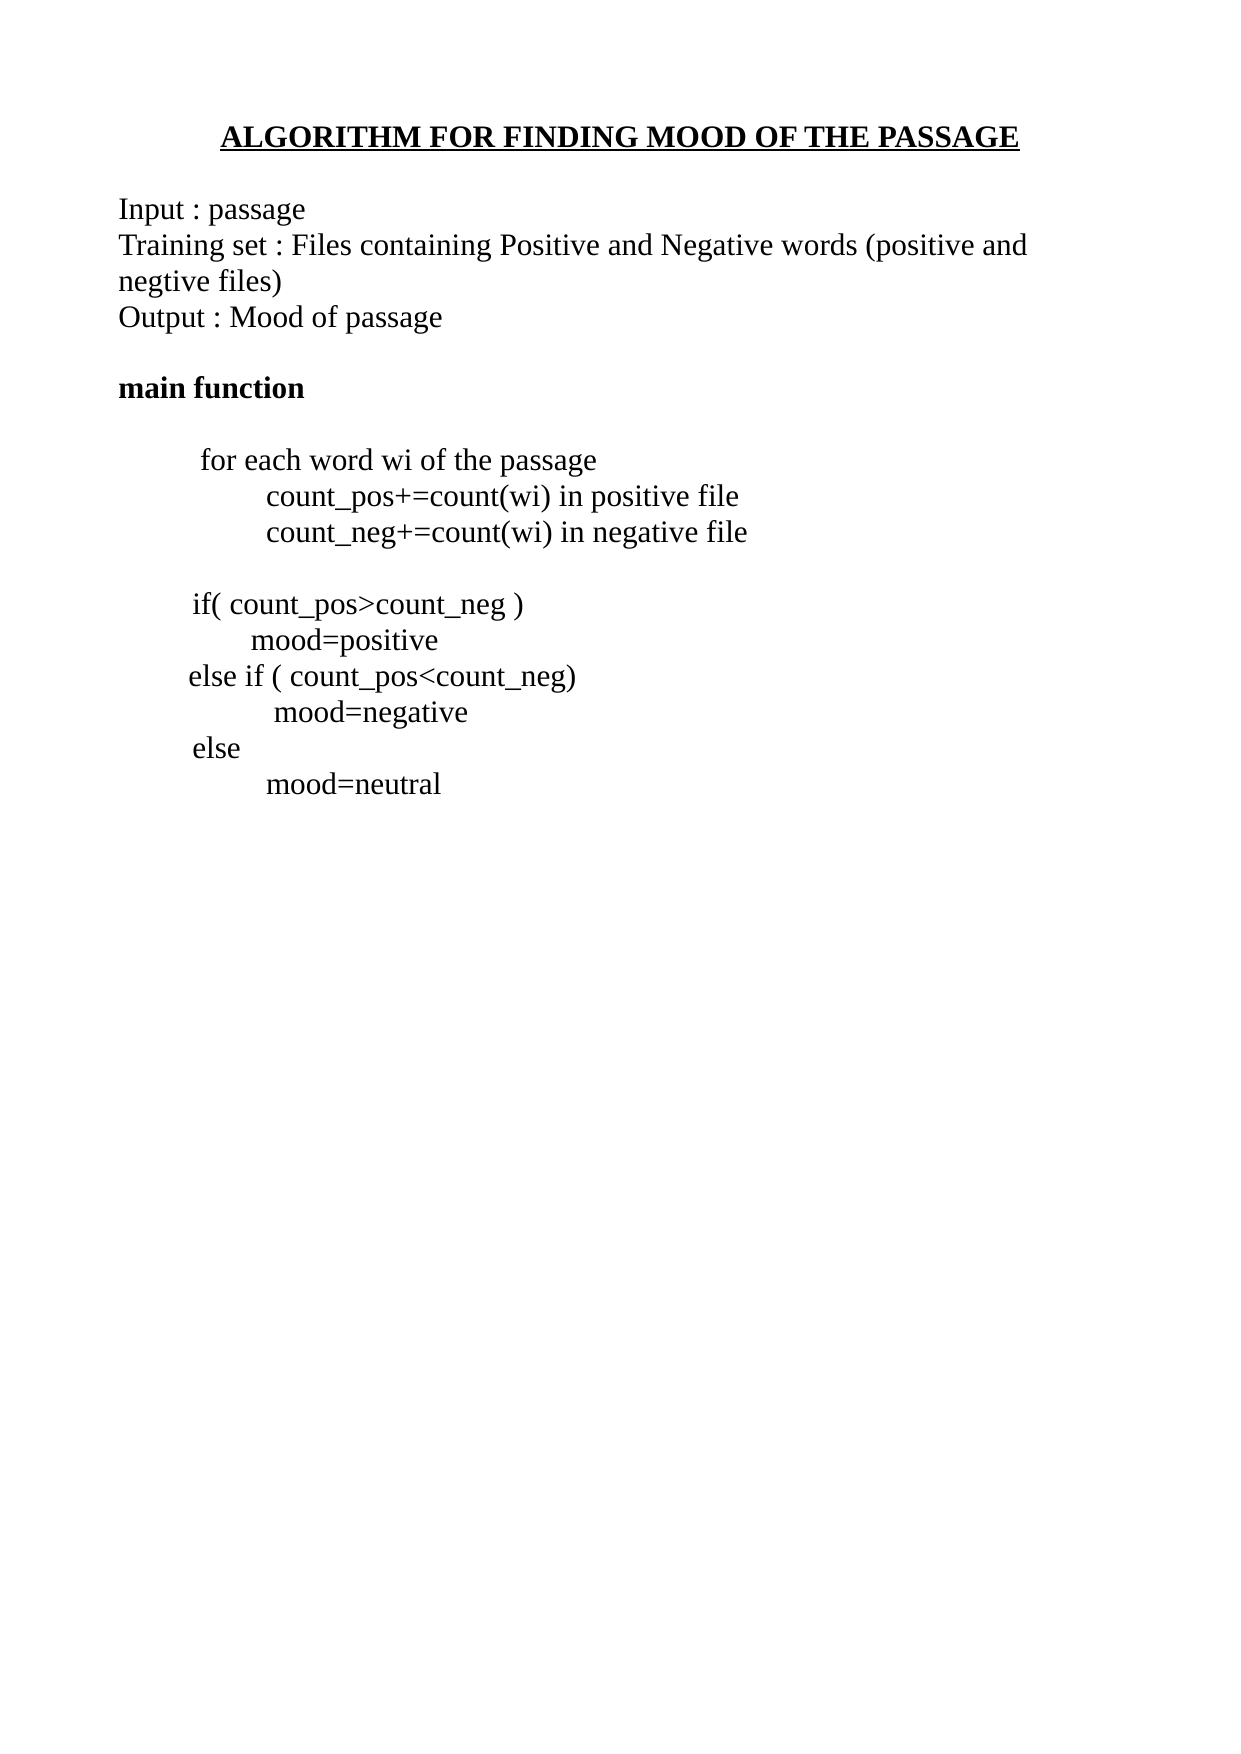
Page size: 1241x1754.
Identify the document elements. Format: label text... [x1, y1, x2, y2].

text Input : passage [118, 190, 1122, 226]
text for each word wi of the passage [118, 442, 1122, 477]
text count_pos+=count(wi) in positive file [118, 477, 1122, 513]
text mood=positive [118, 621, 1122, 657]
text else if ( count_pos<count_neg) [118, 657, 1122, 693]
text Training set : Files containing Positive and Negative words (positive and negtive files) [118, 226, 1122, 298]
text mood=negative [118, 693, 1122, 729]
text ALGORITHM FOR FINDING MOOD OF THE PASSAGE [118, 118, 1122, 154]
text count_neg+=count(wi) in negative file [118, 513, 1122, 549]
text main function [118, 370, 1122, 406]
text Output : Mood of passage [118, 298, 1122, 334]
text else [118, 729, 1122, 765]
text if( count_pos>count_neg ) [118, 585, 1122, 621]
text mood=neutral [118, 765, 1122, 801]
